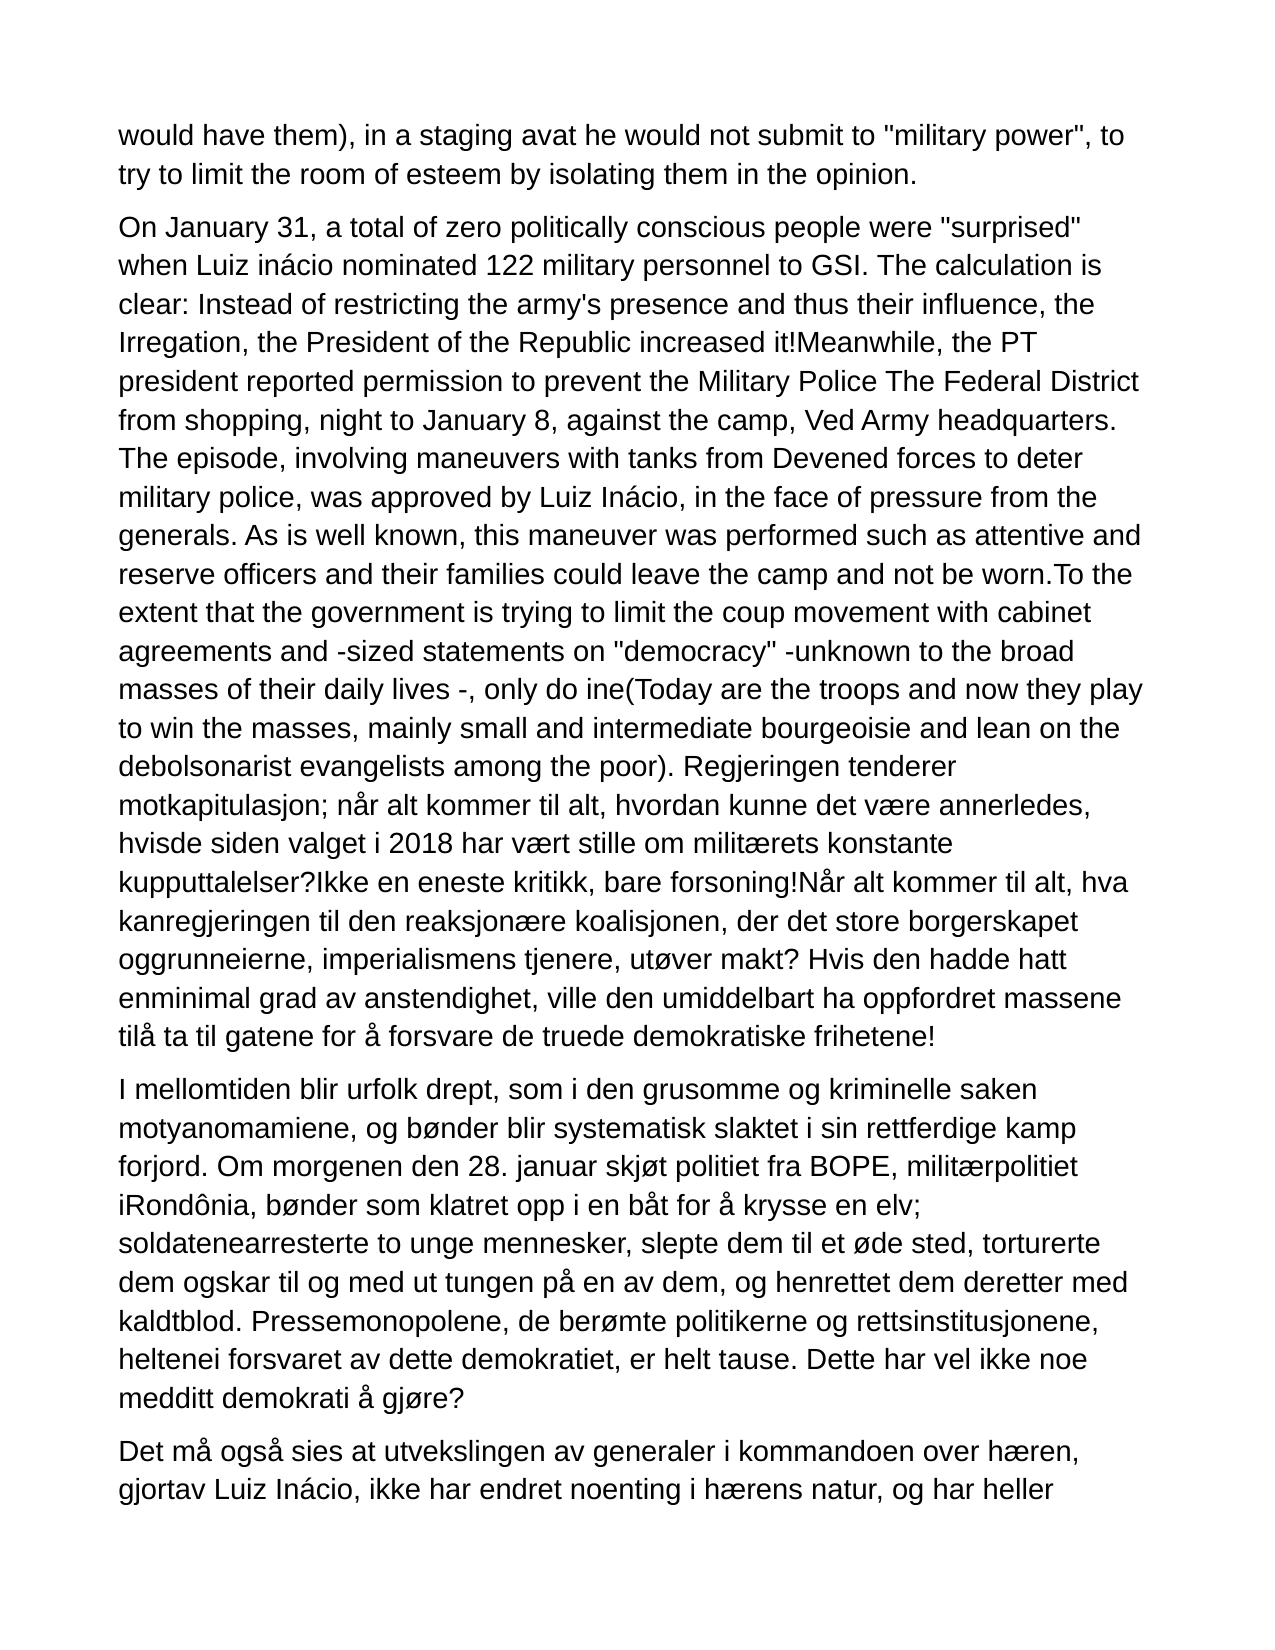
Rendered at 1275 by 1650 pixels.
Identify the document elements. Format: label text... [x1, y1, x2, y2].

text Det må også sies at utvekslingen av generaler i kommandoen over hæren, gjortav Luiz Inácio, ikke har endret noenting i hærens natur, og har heller [118, 1434, 1157, 1506]
text would have them), in a staging avat he would not submit to "military power", to try to limit the room of esteem by isolating them in the opinion. [118, 118, 1157, 190]
text I mellomtiden blir urfolk drept, som i den grusomme og kriminelle saken motyanomamiene, og bønder blir systematisk slaktet i sin rettferdige kamp forjord. Om morgenen den 28. januar skjøt politiet fra BOPE, militærpolitiet iRondônia, bønder som klatret opp i en båt for å krysse en elv; soldatenearresterte to unge mennesker, slepte dem til et øde sted, torturerte dem ogskar til og med ut tungen på en av dem, og henrettet dem deretter med kaldtblod. Pressemonopolene, de berømte politikerne og rettsinstitusjonene, heltenei forsvaret av dette demokratiet, er helt tause. Dette har vel ikke noe medditt demokrati å gjøre? [118, 1072, 1157, 1414]
text On January 31, a total of zero politically conscious people were "surprised" when Luiz inácio nominated 122 military personnel to GSI. The calculation is clear: Instead of restricting the army's presence and thus their influence, the Irregation, the President of the Republic increased it!Meanwhile, the PT president reported permission to prevent the Military Police The Federal District from shopping, night to January 8, against the camp, Ved Army headquarters. The episode, involving maneuvers with tanks from Devened forces to deter military police, was approved by Luiz Inácio, in the face of pressure from the generals. As is well known, this maneuver was performed such as attentive and reserve officers and their families could leave the camp and not be worn.To the extent that the government is trying to limit the coup movement with cabinet agreements and -sized statements on "democracy" -unknown to the broad masses of their daily lives -, only do ine(Today are the troops and now they play to win the masses, mainly small and intermediate bourgeoisie and lean on the debolsonarist evangelists among the poor). Regjeringen tenderer motkapitulasjon; når alt kommer til alt, hvordan kunne det være annerledes, hvisde siden valget i 2018 har vært stille om militærets konstante kupputtalelser?Ikke en eneste kritikk, bare forsoning!Når alt kommer til alt, hva kanregjeringen til den reaksjonære koalisjonen, der det store borgerskapet oggrunneierne, imperialismens tjenere, utøver makt? Hvis den hadde hatt enminimal grad av anstendighet, ville den umiddelbart ha oppfordret massene tilå ta til gatene for å forsvare de truede demokratiske frihetene! [118, 210, 1157, 1053]
